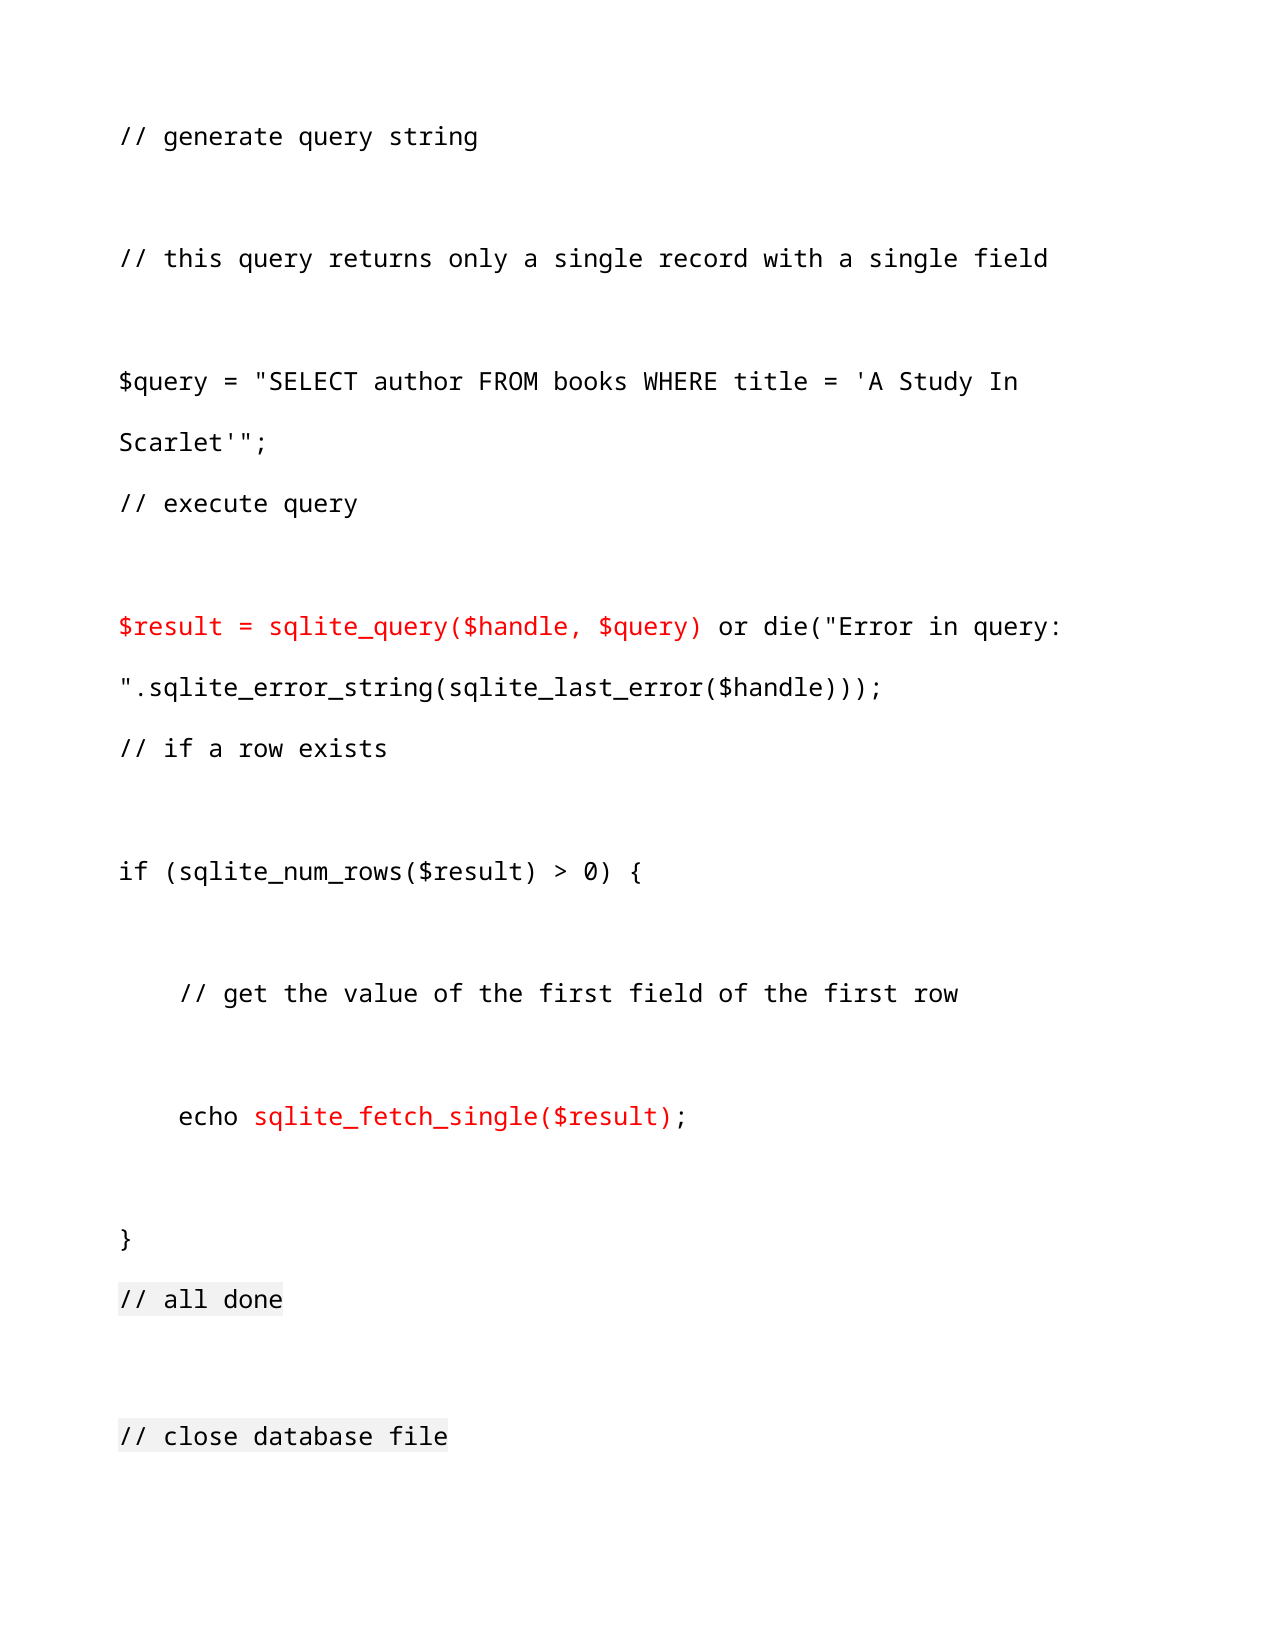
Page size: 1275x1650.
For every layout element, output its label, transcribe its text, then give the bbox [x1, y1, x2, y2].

text // execute query $result = sqlite_query($handle, $query) or die("Error in query: ".sqlite_error_string(sqlite_last_error($handle))); [118, 486, 1157, 703]
text // generate query string // this query returns only a single record with a single field $query = "SELECT author FROM books WHERE title = 'A Study In Scarlet'"; [118, 118, 1157, 458]
text // all done // close database file [118, 1282, 1157, 1520]
text // if a row exists if (sqlite_num_rows($result) > 0) { // get the value of the first field of the first row echo sqlite_fetch_single($result); } [118, 731, 1157, 1255]
